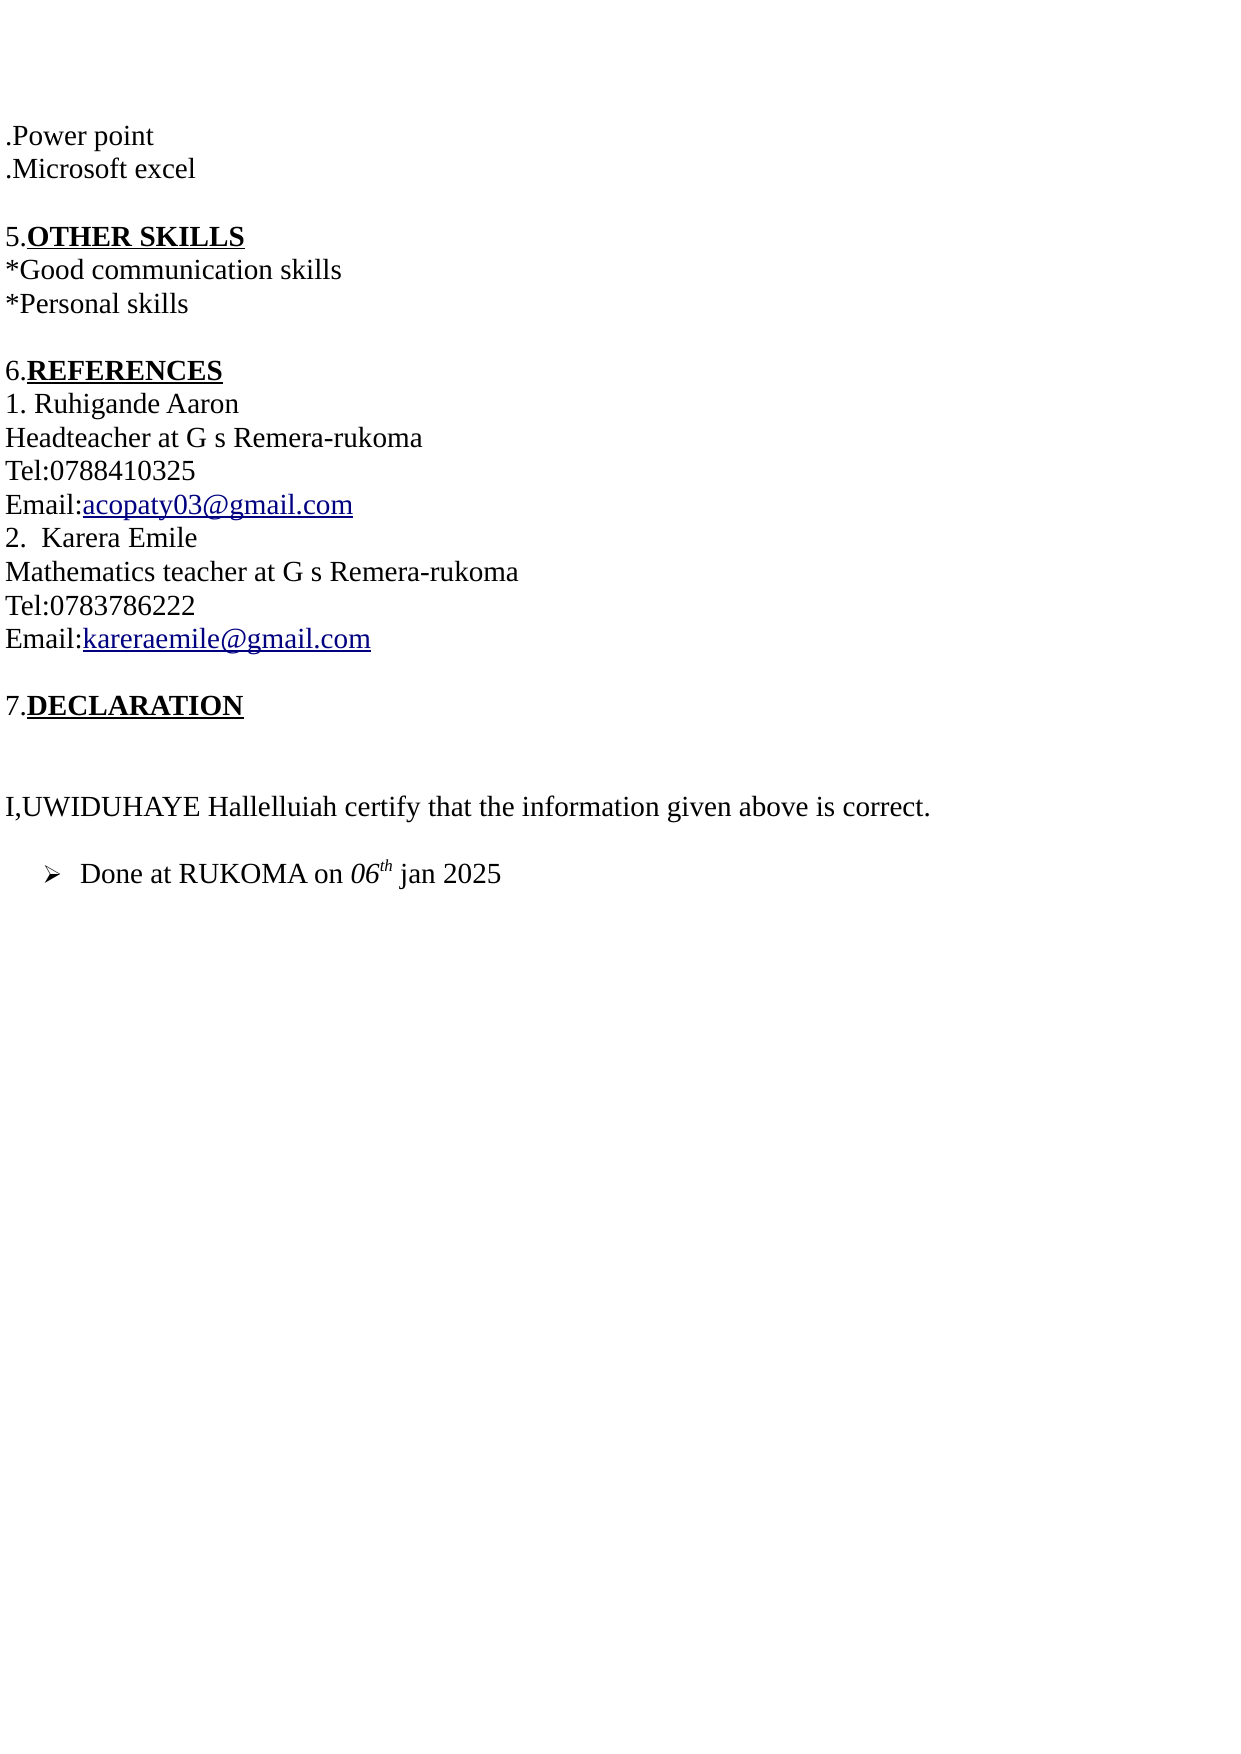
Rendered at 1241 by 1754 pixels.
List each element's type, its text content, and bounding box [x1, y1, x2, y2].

text *Personal skills [5, 286, 1123, 319]
text .Microsoft excel [5, 152, 1123, 185]
text Headteacher at G s Remera-rukoma [5, 420, 1123, 453]
text 6.REFERENCES [5, 353, 1123, 386]
text 1. Ruhigande Aaron [5, 386, 1123, 420]
text *Good communication skills [5, 252, 1123, 286]
text I,UWIDUHAYE Hallelluiah certify that the information given above is correct. [5, 789, 1123, 822]
text Tel:0788410325 [5, 453, 1123, 487]
text Tel:0783786222 [5, 588, 1123, 621]
text 5.OTHER SKILLS [5, 219, 1123, 252]
text 2. Karera Emile [5, 521, 1123, 554]
text Mathematics teacher at G s Remera-rukoma [5, 554, 1123, 588]
text Email:acopaty03@gmail.com [5, 487, 1123, 521]
text Email:kareraemile@gmail.com [5, 621, 1123, 655]
text .Power point [5, 118, 1123, 152]
text 7.DECLARATION [5, 688, 1123, 722]
list Done at RUKOMA on 06th jan 2025 [42, 856, 1123, 889]
